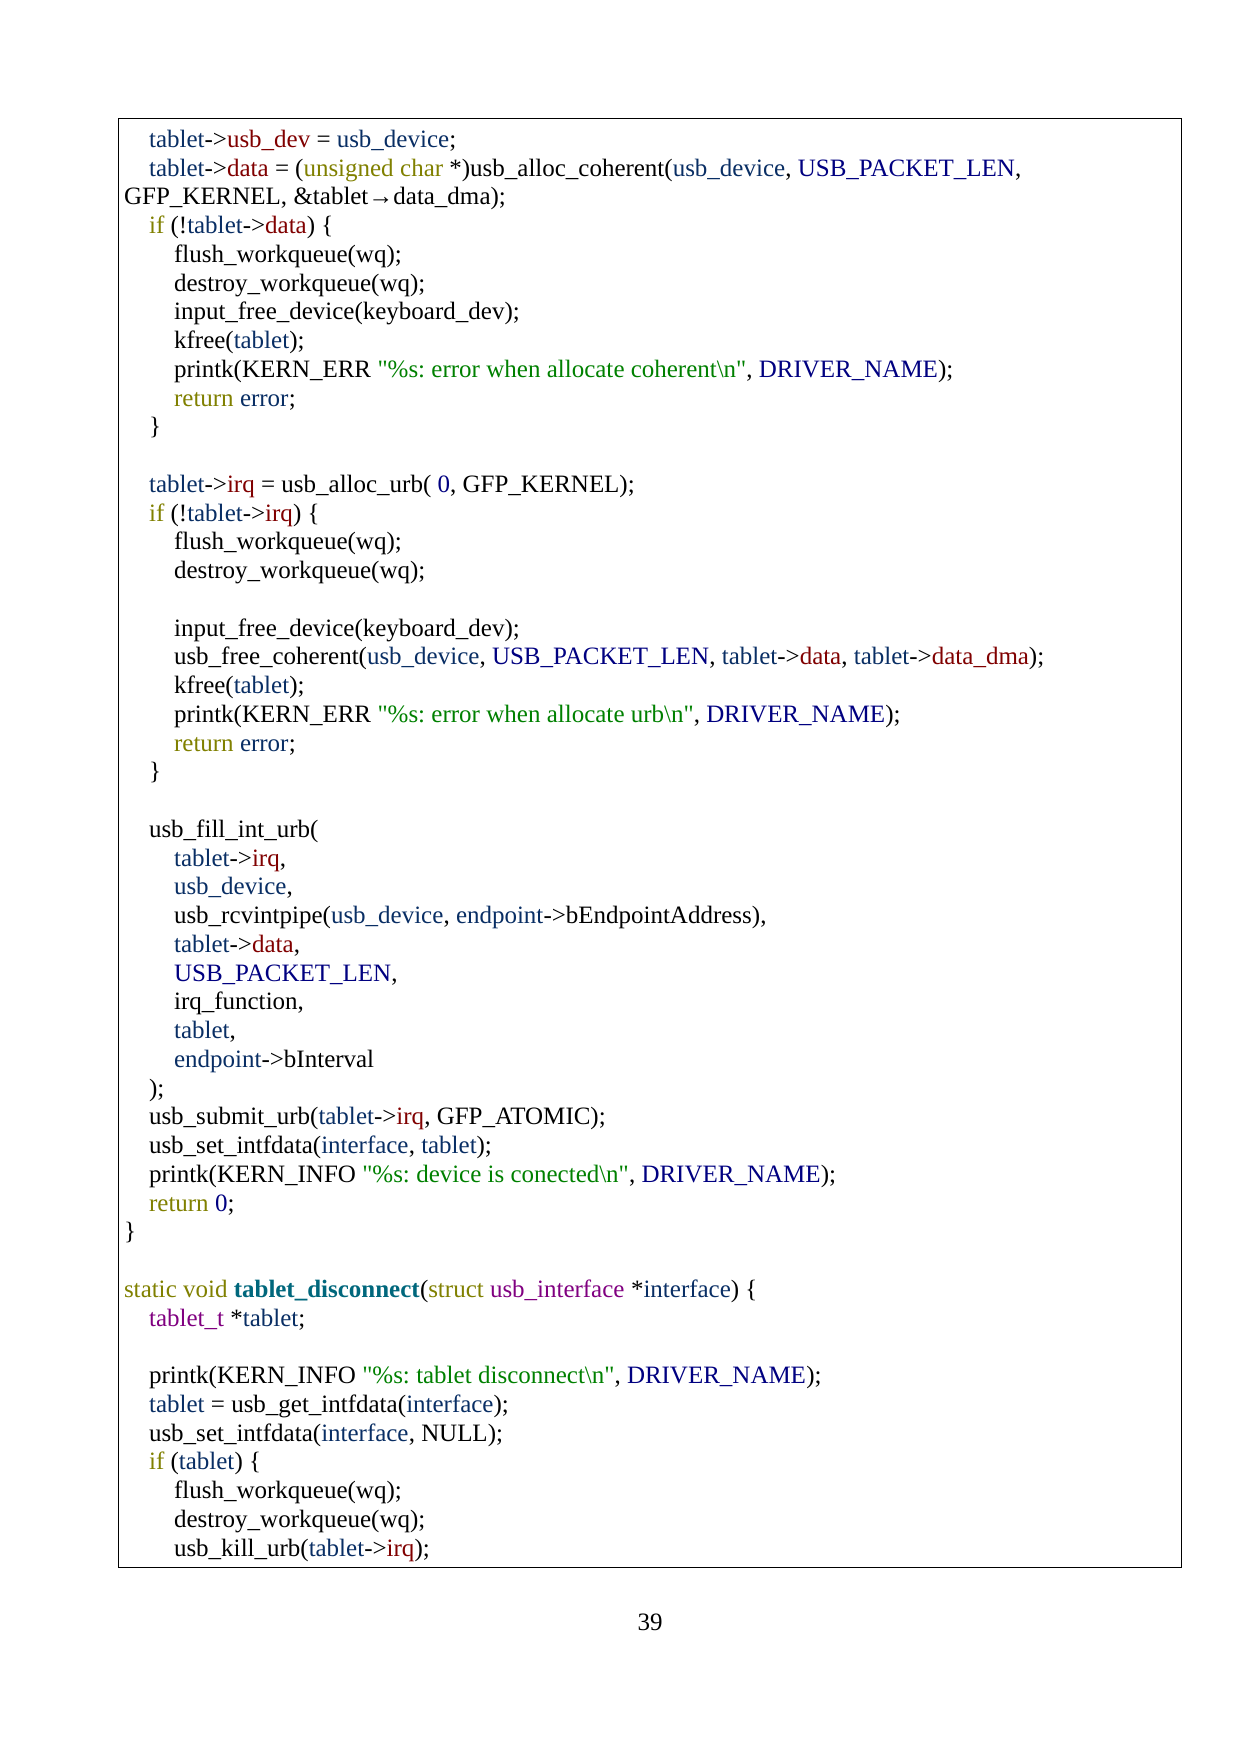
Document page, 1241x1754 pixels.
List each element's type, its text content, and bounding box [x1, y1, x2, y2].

table_header tablet->usb_dev = usb_device; tablet->data = (unsigned char *)usb_alloc_coherent(usb_device, USB_PACKET_LEN, GFP_KERNEL, &tablet→data_dma); if (!tablet->data) { flush_workqueue(wq); destroy_workqueue(wq); input_free_device(keyboard_dev); kfree(tablet); printk(KERN_ERR "%s: error when allocate coherent\n", DRIVER_NAME); return error; } tablet->irq = usb_alloc_urb( 0, GFP_KERNEL); if (!tablet->irq) { flush_workqueue(wq); destroy_workqueue(wq); input_free_device(keyboard_dev); usb_free_coherent(usb_device, USB_PACKET_LEN, tablet->data, tablet->data_dma); kfree(tablet); printk(KERN_ERR "%s: error when allocate urb\n", DRIVER_NAME); return error; } usb_fill_int_urb( tablet->irq, usb_device, usb_rcvintpipe(usb_device, endpoint->bEndpointAddress), tablet->data, USB_PACKET_LEN, irq_function, tablet, endpoint->bInterval ); usb_submit_urb(tablet->irq, GFP_ATOMIC); usb_set_intfdata(interface, tablet); printk(KERN_INFO "%s: device is conected\n", DRIVER_NAME); return 0; } static void tablet_disconnect(struct usb_interface *interface) { tablet_t *tablet; printk(KERN_INFO "%s: tablet disconnect\n", DRIVER_NAME); tablet = usb_get_intfdata(interface); usb_set_intfdata(interface, NULL); if (tablet) { flush_workqueue(wq); destroy_workqueue(wq); usb_kill_urb(tablet->irq); [119, 119, 1181, 1567]
